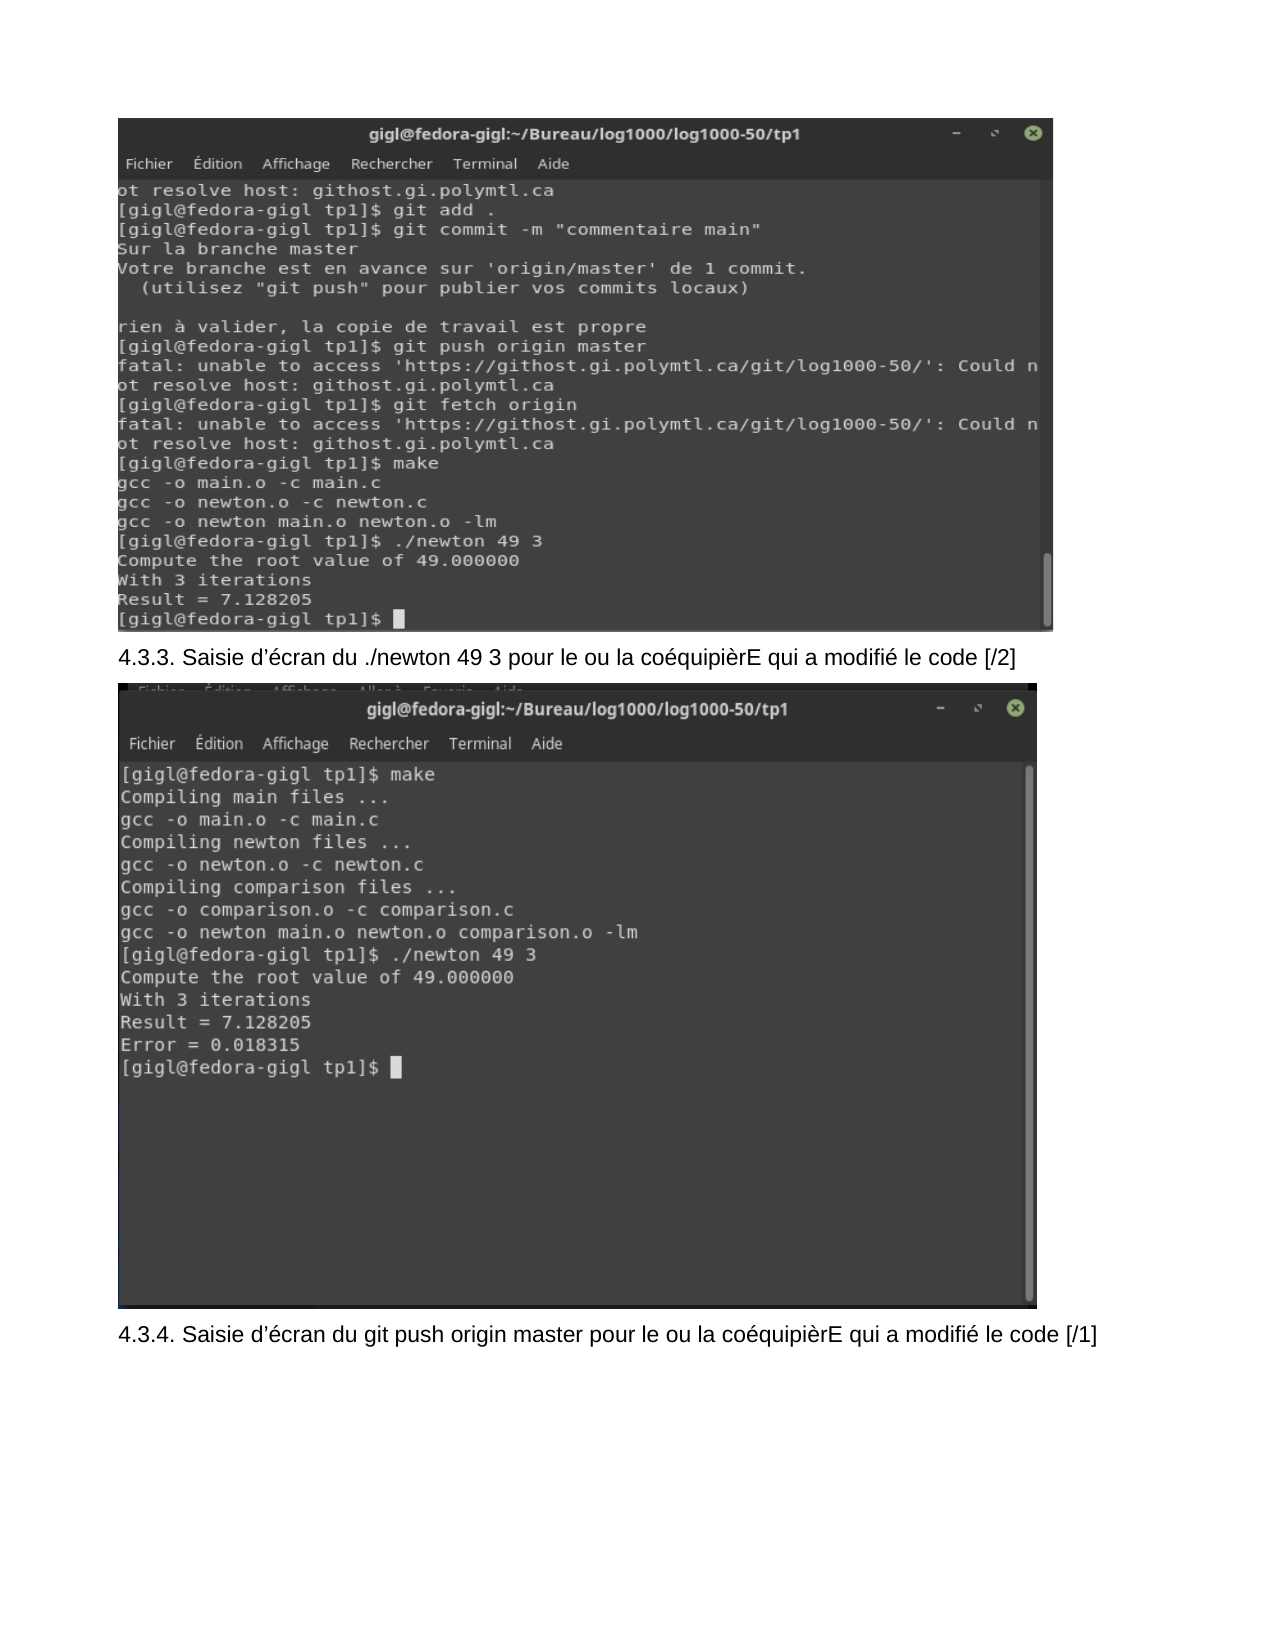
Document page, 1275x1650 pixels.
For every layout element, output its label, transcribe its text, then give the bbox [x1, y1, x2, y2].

text 4.3.3. Saisie d’écran du ./newton 49 3 pour le ou la coéquipièrE qui a modifié le code [/2] [118, 644, 1157, 671]
text 4.3.4. Saisie d’écran du git push origin master pour le ou la coéquipièrE qui a modifié le code [/1] [118, 1321, 1157, 1347]
